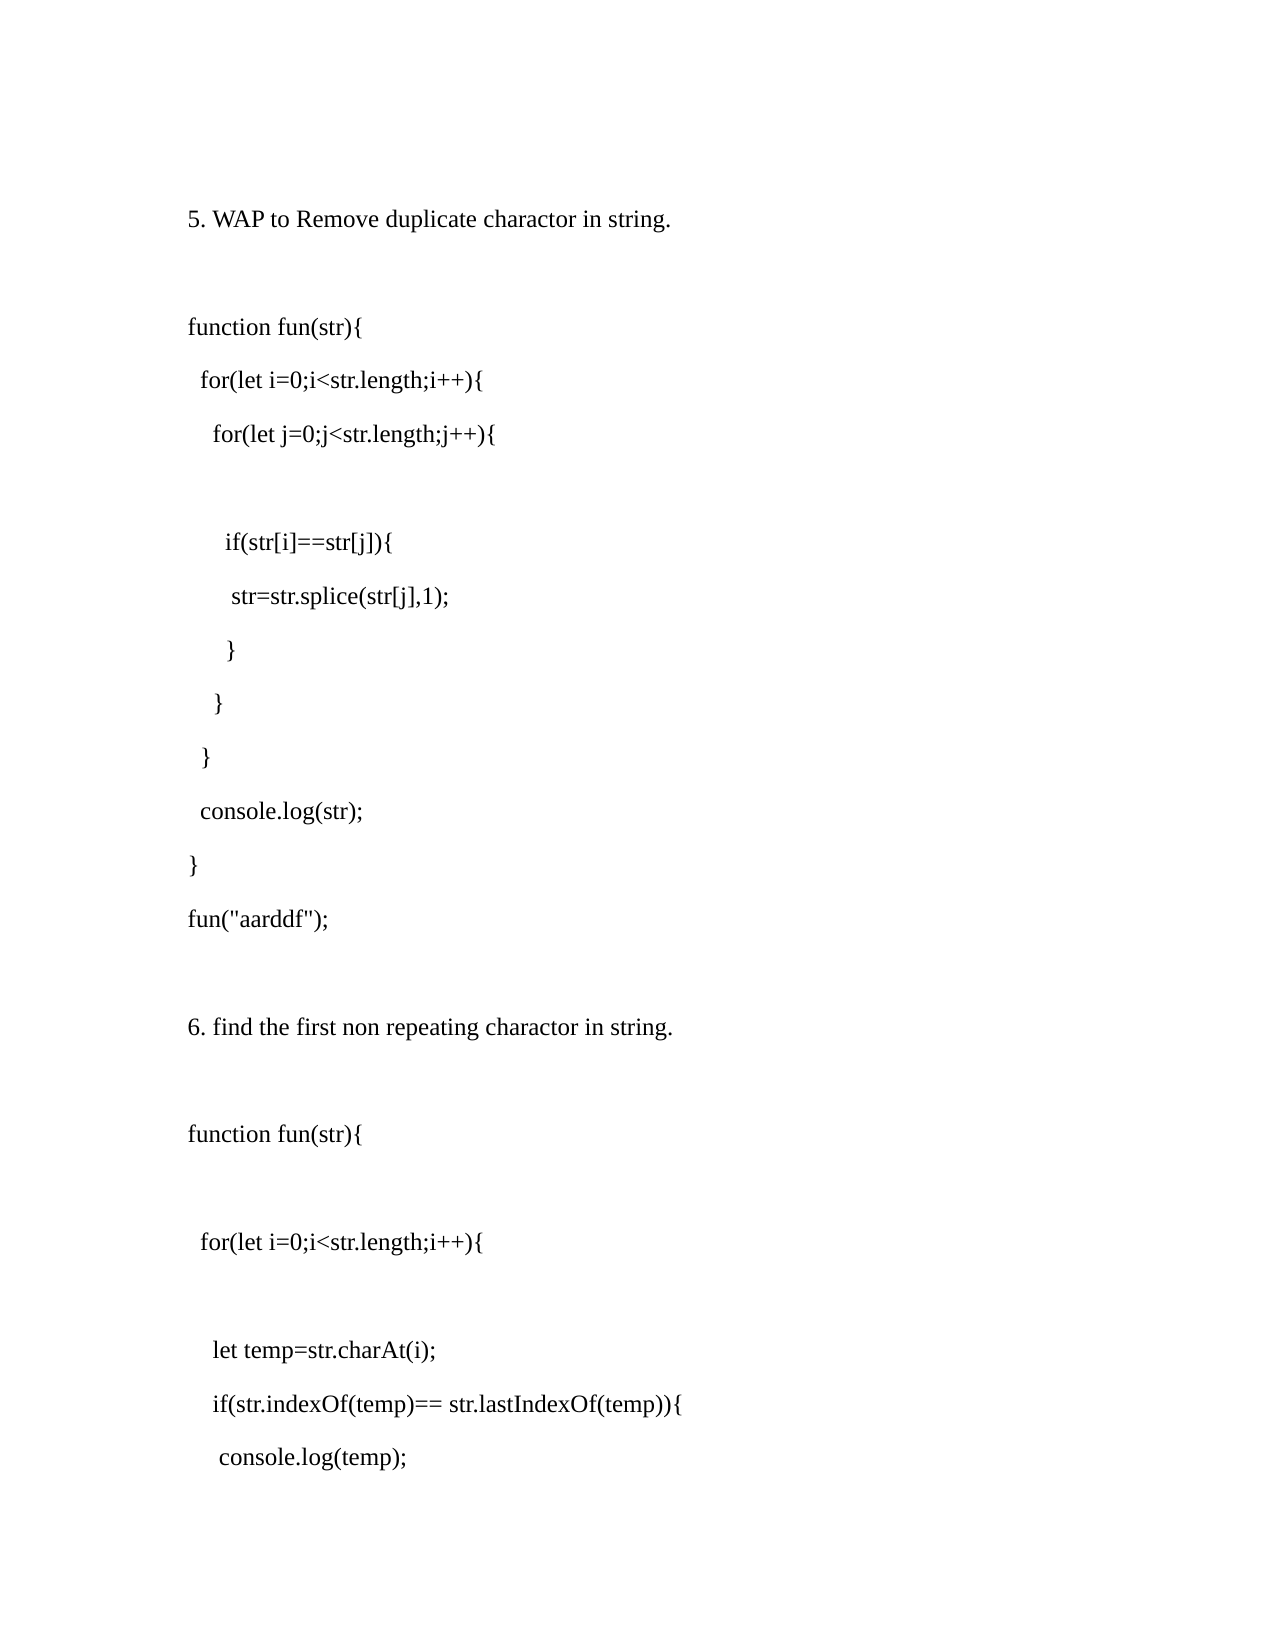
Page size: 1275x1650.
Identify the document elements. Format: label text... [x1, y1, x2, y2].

text } [187, 742, 1087, 771]
text for(let i=0;i<str.length;i++){ [187, 365, 1087, 394]
text function fun(str){ [187, 1119, 1087, 1148]
text for(let j=0;j<str.length;j++){ [187, 419, 1087, 448]
text function fun(str){ [187, 312, 1087, 340]
text console.log(str); [187, 796, 1087, 825]
text str=str.splice(str[j],1); [187, 581, 1087, 609]
text console.log(temp); [187, 1442, 1087, 1471]
text } [187, 635, 1087, 663]
text 5. WAP to Remove duplicate charactor in string. [187, 204, 1087, 233]
text let temp=str.charAt(i); [187, 1335, 1087, 1363]
text 6. find the first non repeating charactor in string. [187, 1012, 1087, 1040]
text if(str.indexOf(temp)== str.lastIndexOf(temp)){ [187, 1389, 1087, 1417]
text if(str[i]==str[j]){ [187, 527, 1087, 556]
text fun("aarddf"); [187, 904, 1087, 933]
text for(let i=0;i<str.length;i++){ [187, 1227, 1087, 1256]
text } [187, 850, 1087, 879]
text } [187, 688, 1087, 717]
